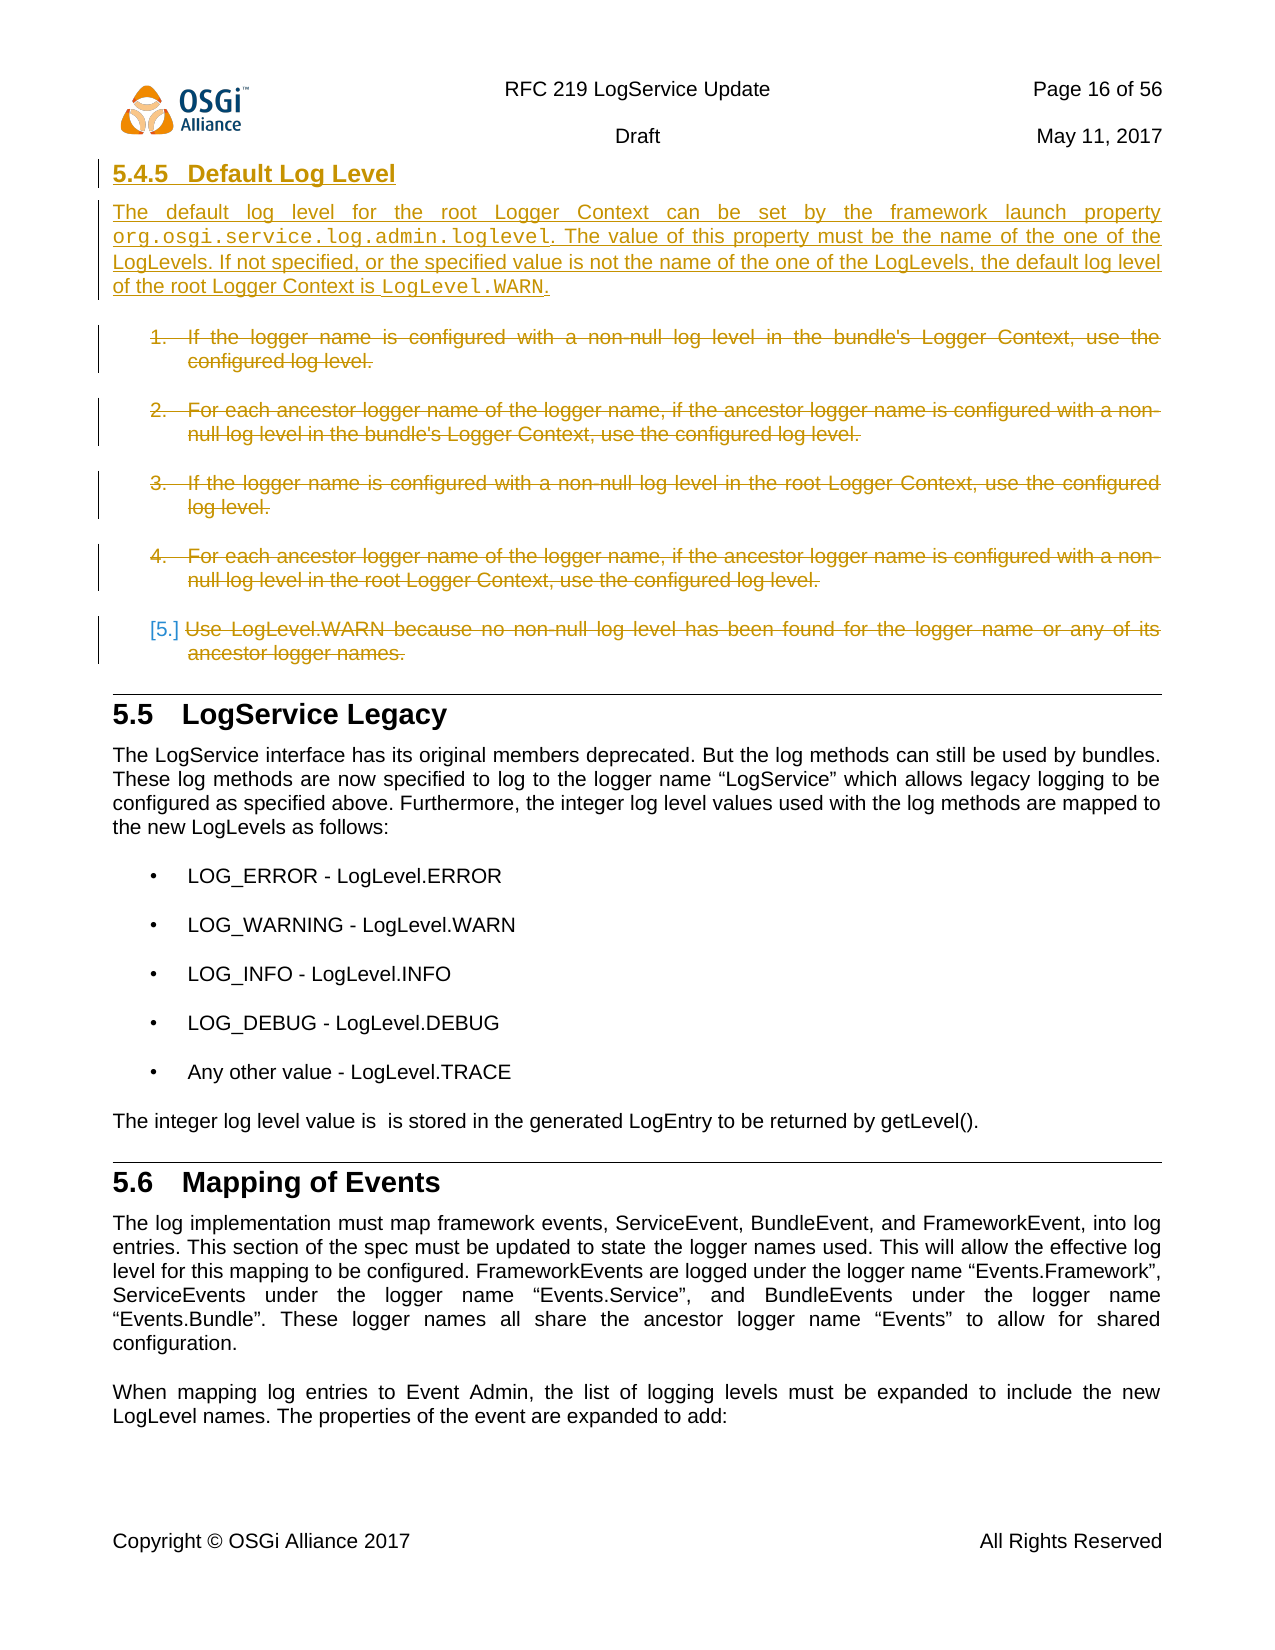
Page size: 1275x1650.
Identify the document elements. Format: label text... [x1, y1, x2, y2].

subtitle Mapping of Events [112, 1163, 1162, 1199]
list LOG_ERROR - LogLevel.ERROR [150, 863, 1162, 888]
text The LogService interface has its original members deprecated. But the log methods can still be used by bundles. These log methods are now specified to log to the logger name “LogService” which allows legacy logging to be configured as specified above. Furthermore, the integer log level values used with the log methods are mapped to the new LogLevels as follows: [112, 743, 1162, 838]
list LOG_WARNING - LogLevel.WARN [150, 913, 1162, 937]
text When mapping log entries to Event Admin, the list of logging levels must be expanded to include the new LogLevel names. The properties of the event are expanded to add: [112, 1380, 1162, 1428]
list Any other value - LogLevel.TRACE [150, 1060, 1162, 1084]
picture [113, 78, 257, 142]
text The integer log level value is is stored in the generated LogEntry to be returned by getLevel(). [112, 1109, 1162, 1133]
subtitle LogService Legacy [112, 695, 1162, 730]
subtitle Default Log Level [112, 159, 1162, 188]
text The default log level for the root Logger Context can be set by the framework launch property [112, 200, 1162, 221]
text The log implementation must map framework events, ServiceEvent, BundleEvent, and FrameworkEvent, into log entries. This section of the spec must be updated to state the logger names used. This will allow the effective log level for this mapping to be configured. FrameworkEvents are logged under the logger name “Events.Framework”, ServiceEvents under the logger name “Events.Service”, and BundleEvents under the logger name “Events.Bundle”. These logger names all share the ancestor logger name “Events” to allow for shared configuration. [112, 1211, 1162, 1355]
text org.osgi.service.log.admin.loglevel. The value of this property must be the name of the one of the LogLevels. If not specified, or the specified value is not the name of the one of the LogLevels, the default log level [112, 222, 1162, 271]
list LOG_INFO - LogLevel.INFO [150, 962, 1162, 986]
text of the root Logger Context is LogLevel.WARN. [112, 272, 1162, 300]
list LOG_DEBUG - LogLevel.DEBUG [150, 1011, 1162, 1035]
